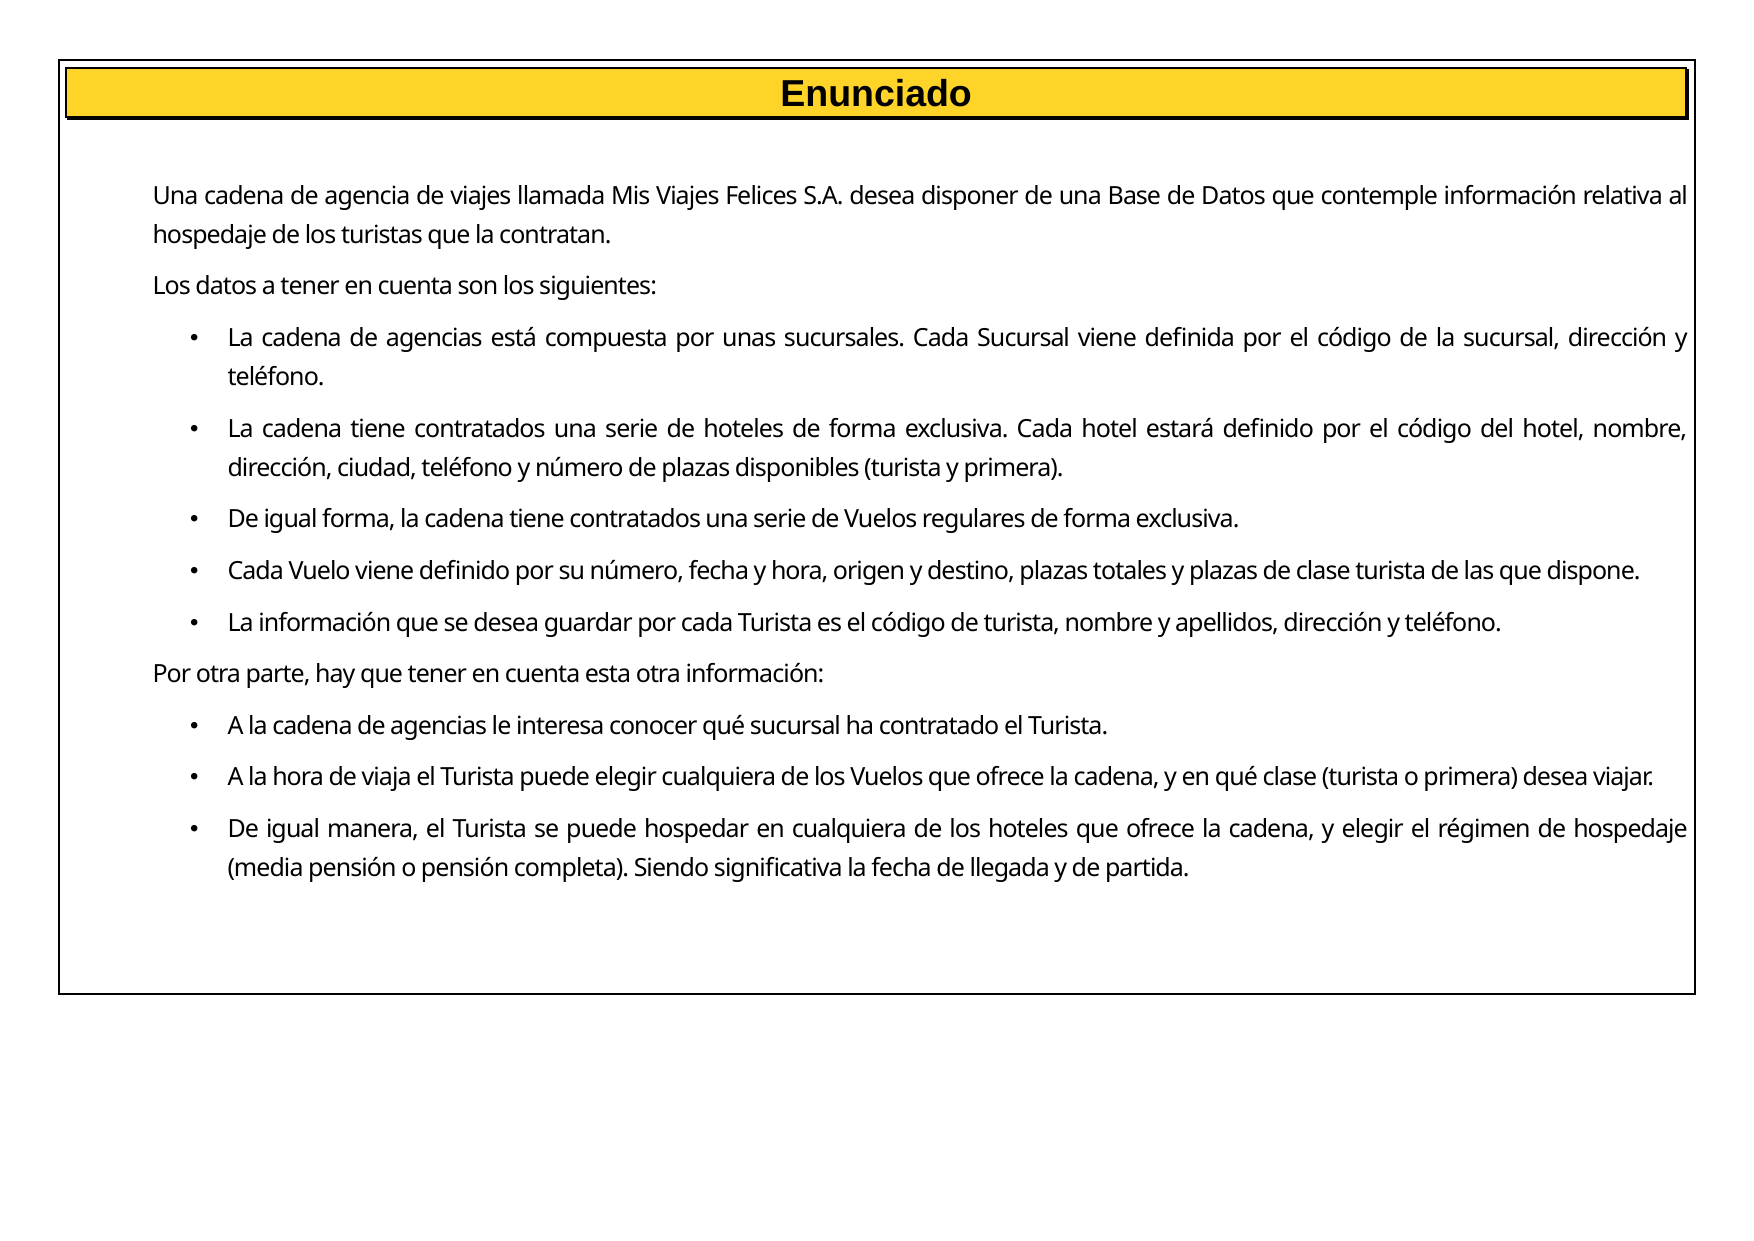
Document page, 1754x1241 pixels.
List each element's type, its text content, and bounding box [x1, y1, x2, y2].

table_header Enunciado [60, 61, 1694, 126]
table_cell Una cadena de agencia de viajes llamada Mis Viajes Felices S.A. desea disponer de una Base de Datos que contemple información relativa al hospedaje de los turistas que la contratan. Los datos a tener en cuenta son los siguientes: La cadena de agencias está compuesta por unas sucursales. Cada Sucursal viene definida por el código de la sucursal, dirección y teléfono. La cadena tiene contratados una serie de hoteles de forma exclusiva. Cada hotel estará definido por el código del hotel, nombre, dirección, ciudad, teléfono y número de plazas disponibles (turista y primera). De igual forma, la cadena tiene contratados una serie de Vuelos regulares de forma exclusiva. Cada Vuelo viene definido por su número, fecha y hora, origen y destino, plazas totales y plazas de clase turista de las que dispone. La información que se desea guardar por cada Turista es el código de turista, nombre y apellidos, dirección y teléfono. Por otra parte, hay que tener en cuenta esta otra información: A la cadena de agencias le interesa conocer qué sucursal ha contratado el Turista. A la hora de viaja el Turista puede elegir cualquiera de los Vuelos que ofrece la cadena, y en qué clase (turista o primera) desea viajar. De igual manera, el Turista se puede hospedar en cualquiera de los hoteles que ofrece la cadena, y elegir el régimen de hospedaje (media pensión o pensión completa). Siendo significativa la fecha de llegada y de partida. [60, 126, 1694, 993]
